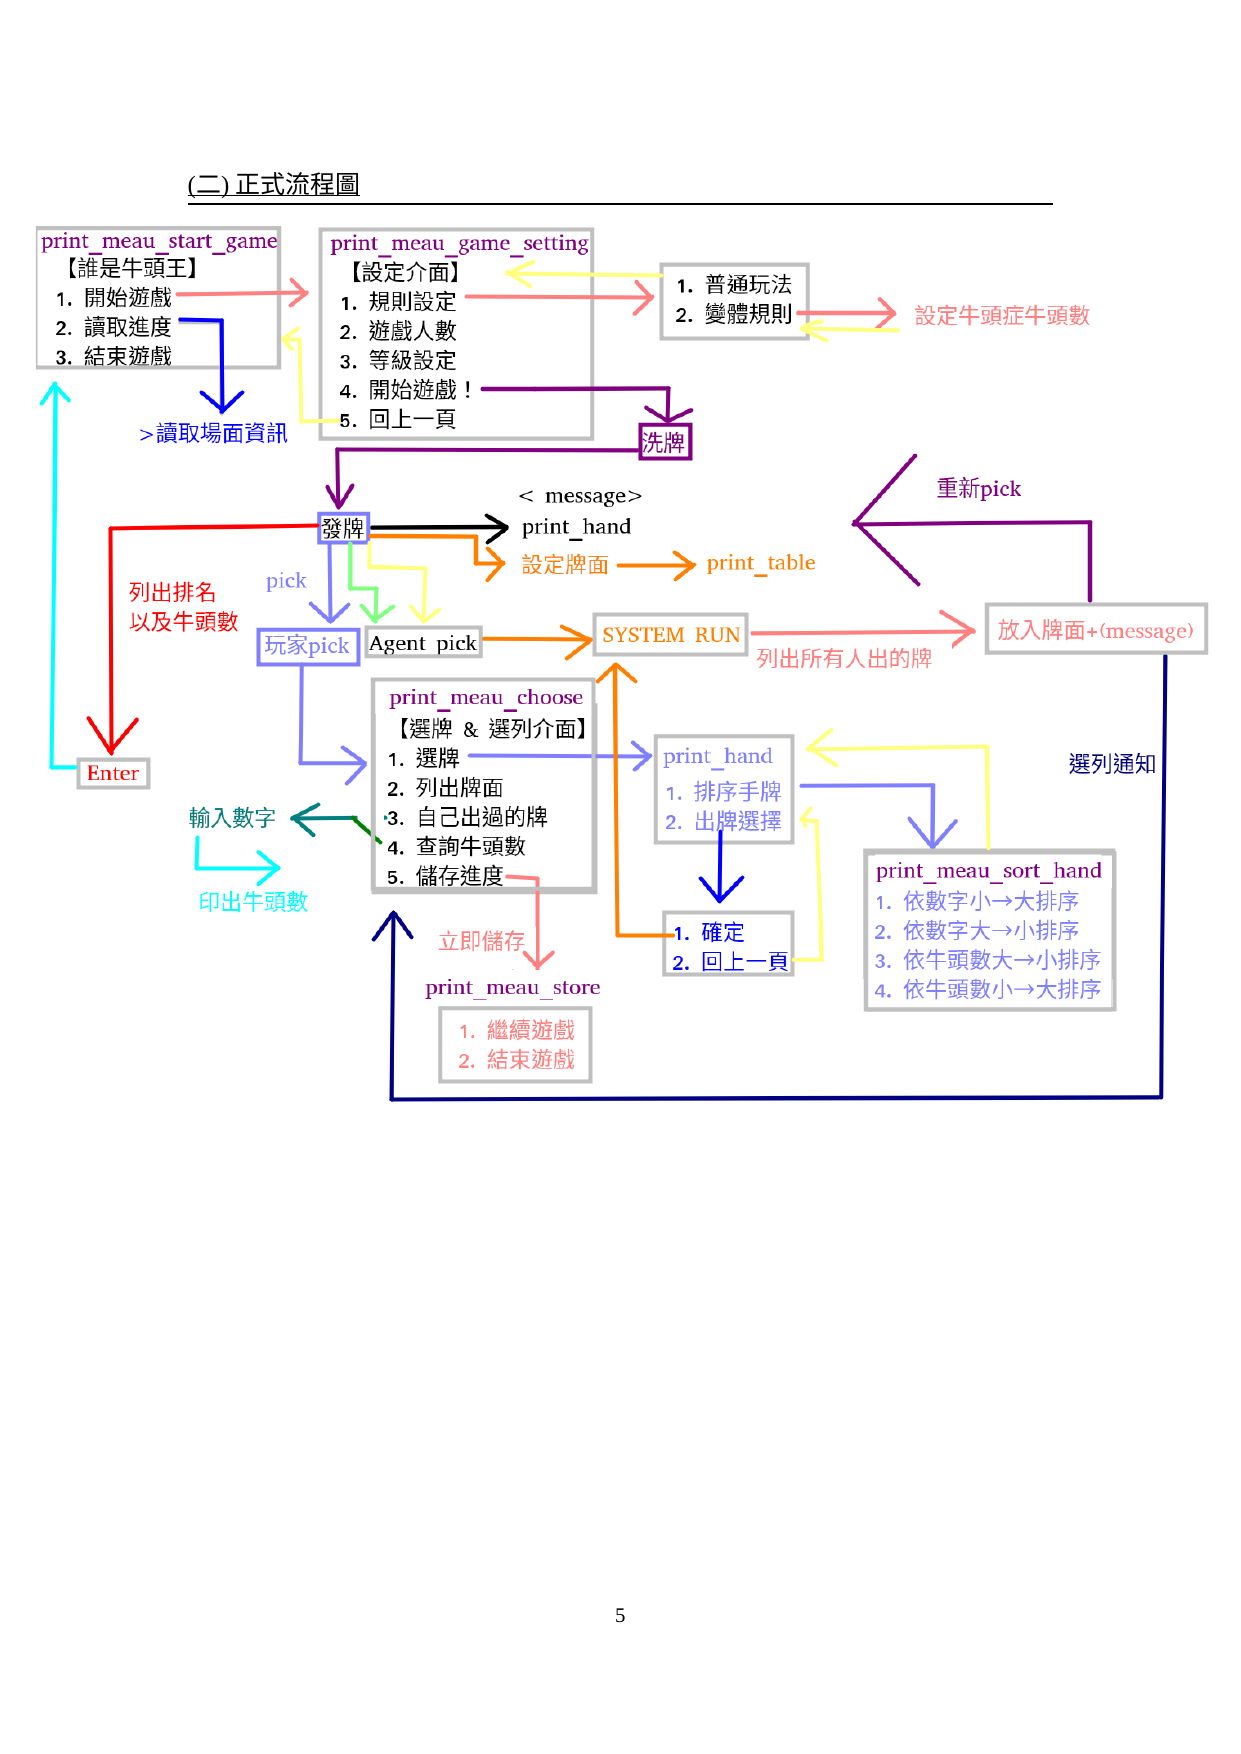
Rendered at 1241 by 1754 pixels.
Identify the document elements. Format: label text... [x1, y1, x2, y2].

text (二) 正式流程圖 [187, 164, 1053, 205]
picture [35, 226, 1222, 1118]
